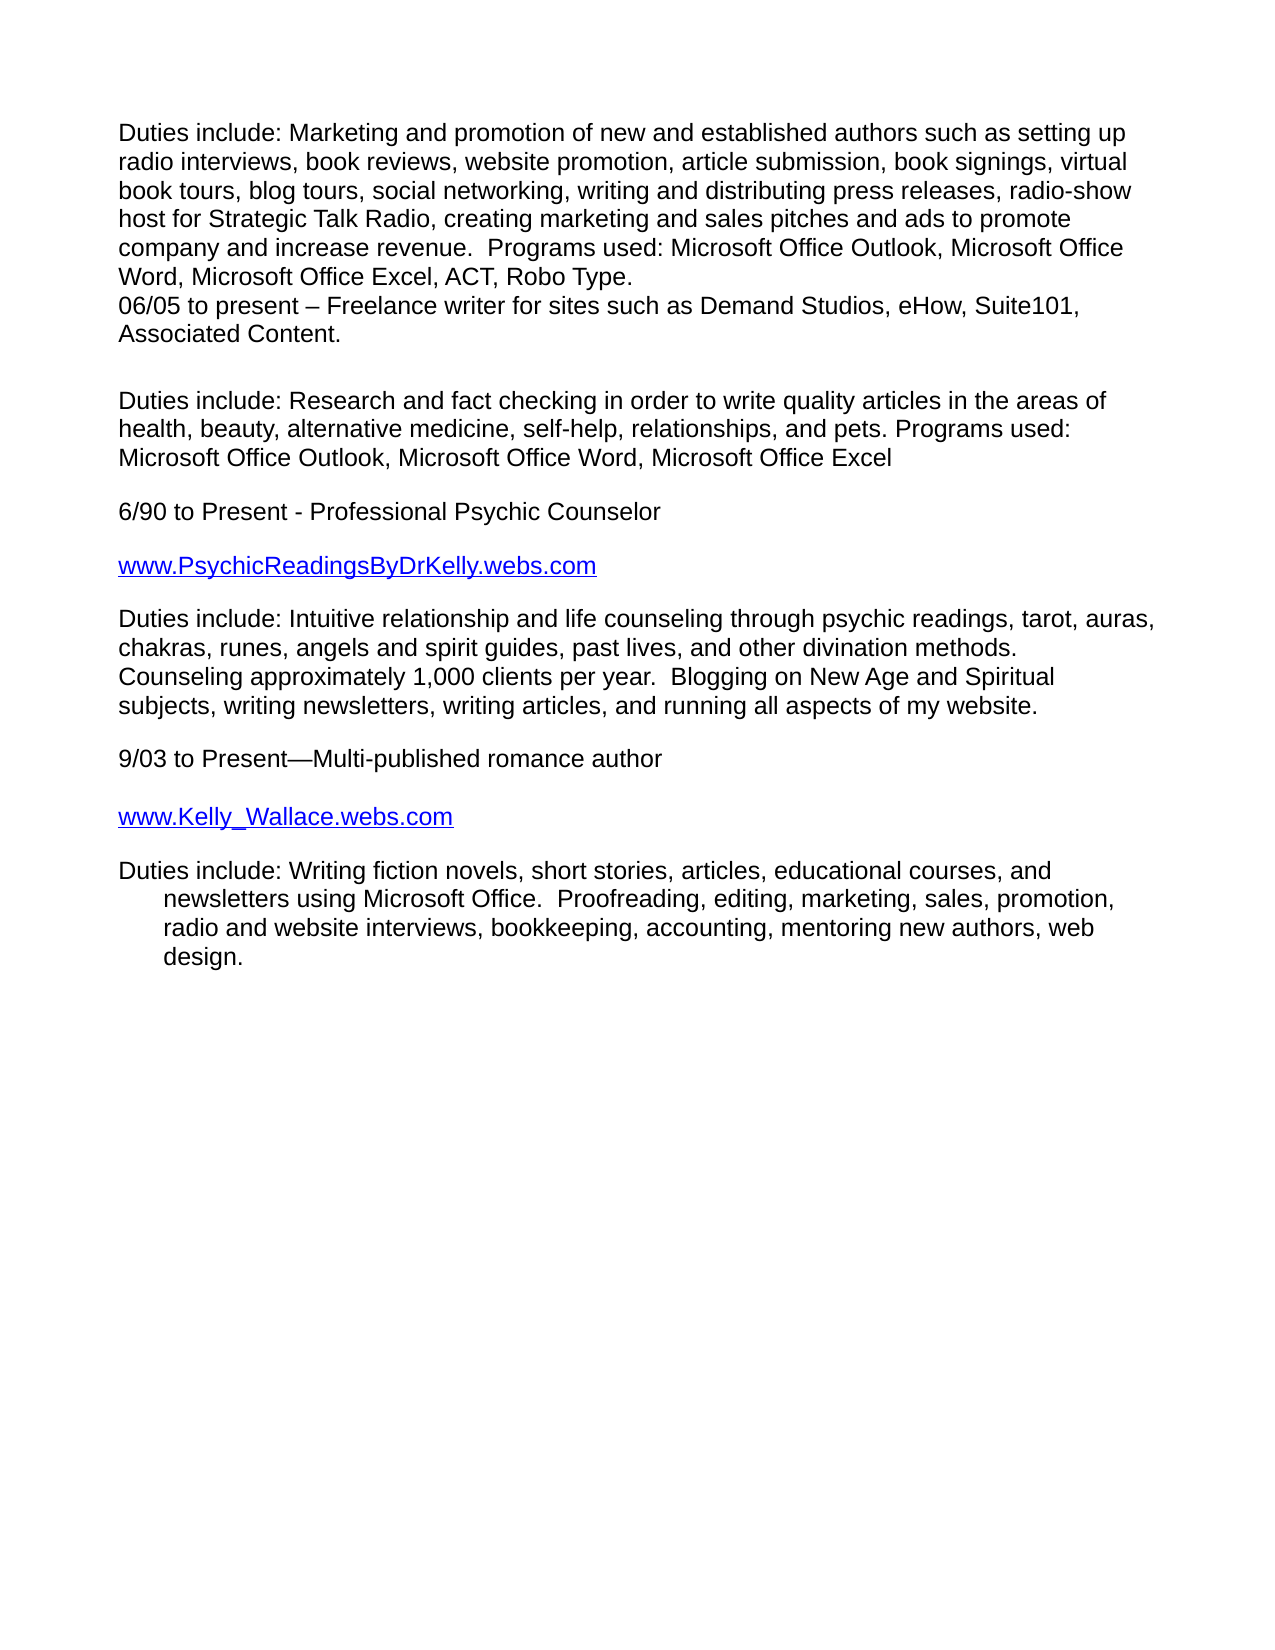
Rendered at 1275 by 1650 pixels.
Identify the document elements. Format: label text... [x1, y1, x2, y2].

text 9/03 to Present—Multi-published romance author [118, 744, 1157, 773]
text www.PsychicReadingsByDrKelly.webs.com [118, 551, 1157, 579]
text www.Kelly_Wallace.webs.com [118, 802, 1157, 831]
text Duties include: Marketing and promotion of new and established authors such as setting up radio interviews, book reviews, website promotion, article submission, book signings, virtual book tours, blog tours, social networking, writing and distributing press releases, radio-show host for Strategic Talk Radio, creating marketing and sales pitches and ads to promote company and increase revenue. Programs used: Microsoft Office Outlook, Microsoft Office Word, Microsoft Office Excel, ACT, Robo Type. [118, 118, 1157, 291]
text 6/90 to Present - Professional Psychic Counselor [118, 497, 1157, 526]
text Duties include: Intuitive relationship and life counseling through psychic readings, tarot, auras, chakras, runes, angels and spirit guides, past lives, and other divination methods. Counseling approximately 1,000 clients per year. Blogging on New Age and Spiritual subjects, writing newsletters, writing articles, and running all aspects of my website. [118, 604, 1157, 719]
text Duties include: Research and fact checking in order to write quality articles in the areas of health, beauty, alternative medicine, self-help, relationships, and pets. Programs used: Microsoft Office Outlook, Microsoft Office Word, Microsoft Office Excel [118, 386, 1157, 472]
subtitle Duties include: Writing fiction novels, short stories, articles, educational courses, and newsletters using Microsoft Office. Proofreading, editing, marketing, sales, promotion, radio and website interviews, bookkeeping, accounting, mentoring new authors, web design. [118, 856, 1157, 971]
text 06/05 to present – Freelance writer for sites such as Demand Studios, eHow, Suite101, Associated Content. [118, 291, 1157, 348]
